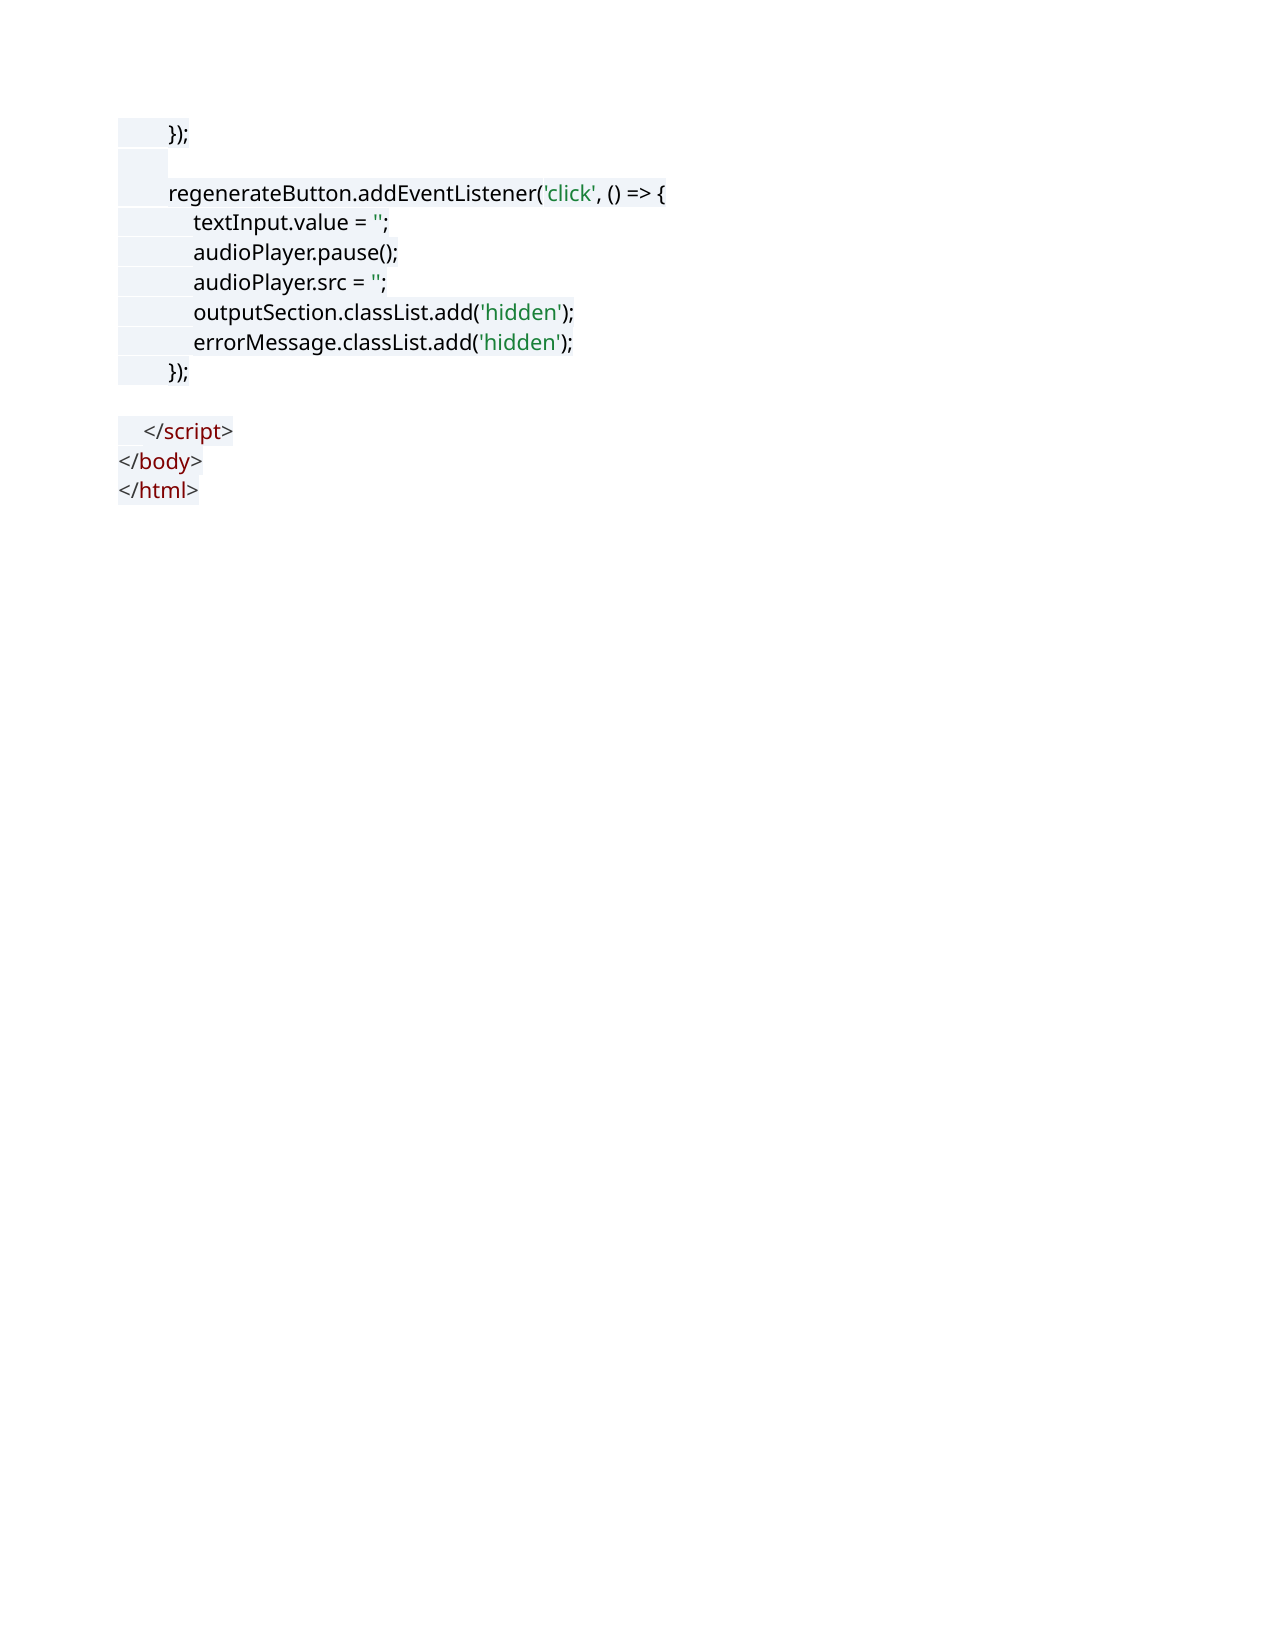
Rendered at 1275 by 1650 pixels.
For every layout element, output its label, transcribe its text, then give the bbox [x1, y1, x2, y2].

text </html> [118, 475, 1157, 505]
text textInput.value = ''; [118, 207, 1157, 237]
text audioPlayer.src = ''; [118, 267, 1157, 297]
text </script> [118, 416, 1157, 446]
text errorMessage.classList.add('hidden'); [118, 327, 1157, 356]
text audioPlayer.pause(); [118, 237, 1157, 267]
text </body> [118, 446, 1157, 475]
text }); [118, 356, 1157, 386]
text outputSection.classList.add('hidden'); [118, 297, 1157, 327]
text regenerateButton.addEventListener('click', () => { [118, 178, 1157, 207]
text }); [118, 118, 1157, 148]
